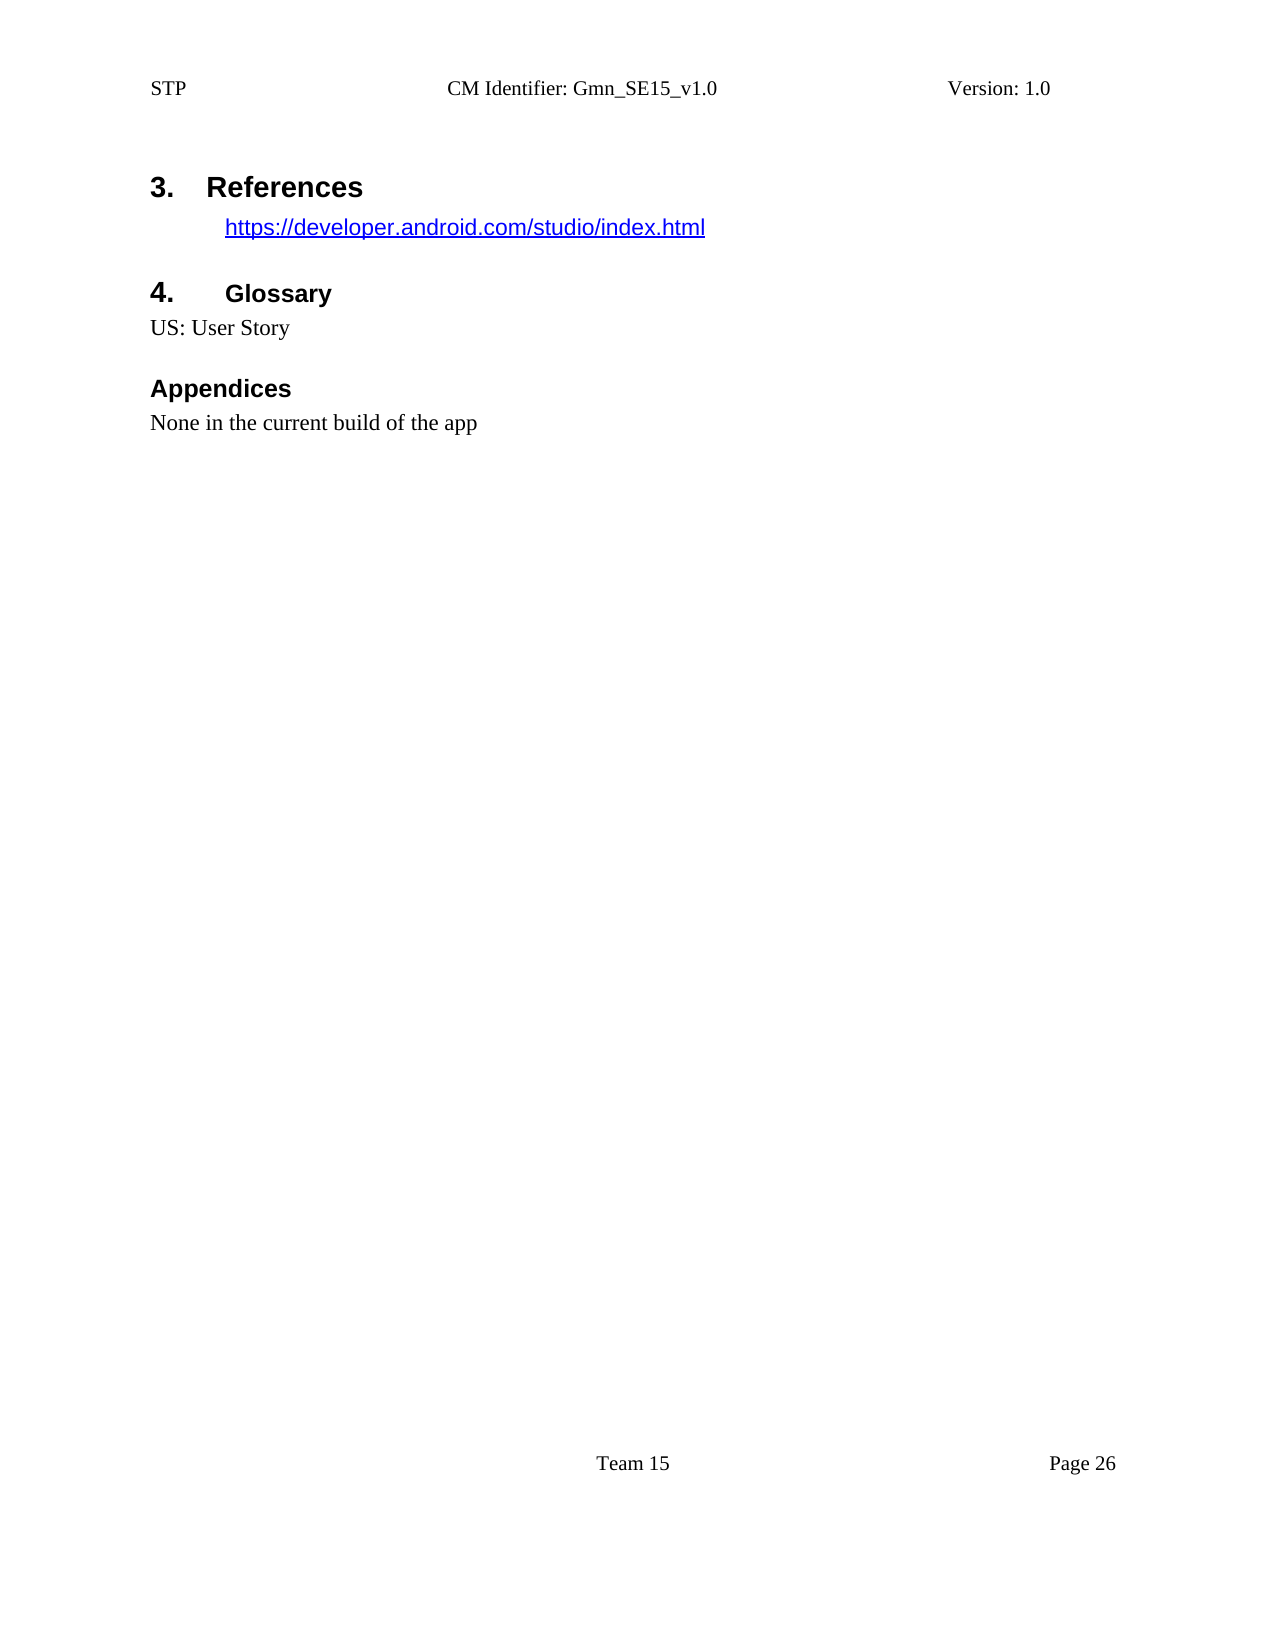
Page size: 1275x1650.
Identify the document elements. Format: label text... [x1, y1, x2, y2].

text None in the current build of the app [150, 409, 1125, 436]
text https://developer.android.com/studio/index.html [225, 210, 1125, 241]
text US: User Story [150, 314, 1125, 341]
subtitle References [150, 170, 1125, 204]
subtitle Glossary [150, 275, 1125, 308]
subtitle Appendices [150, 374, 1125, 403]
